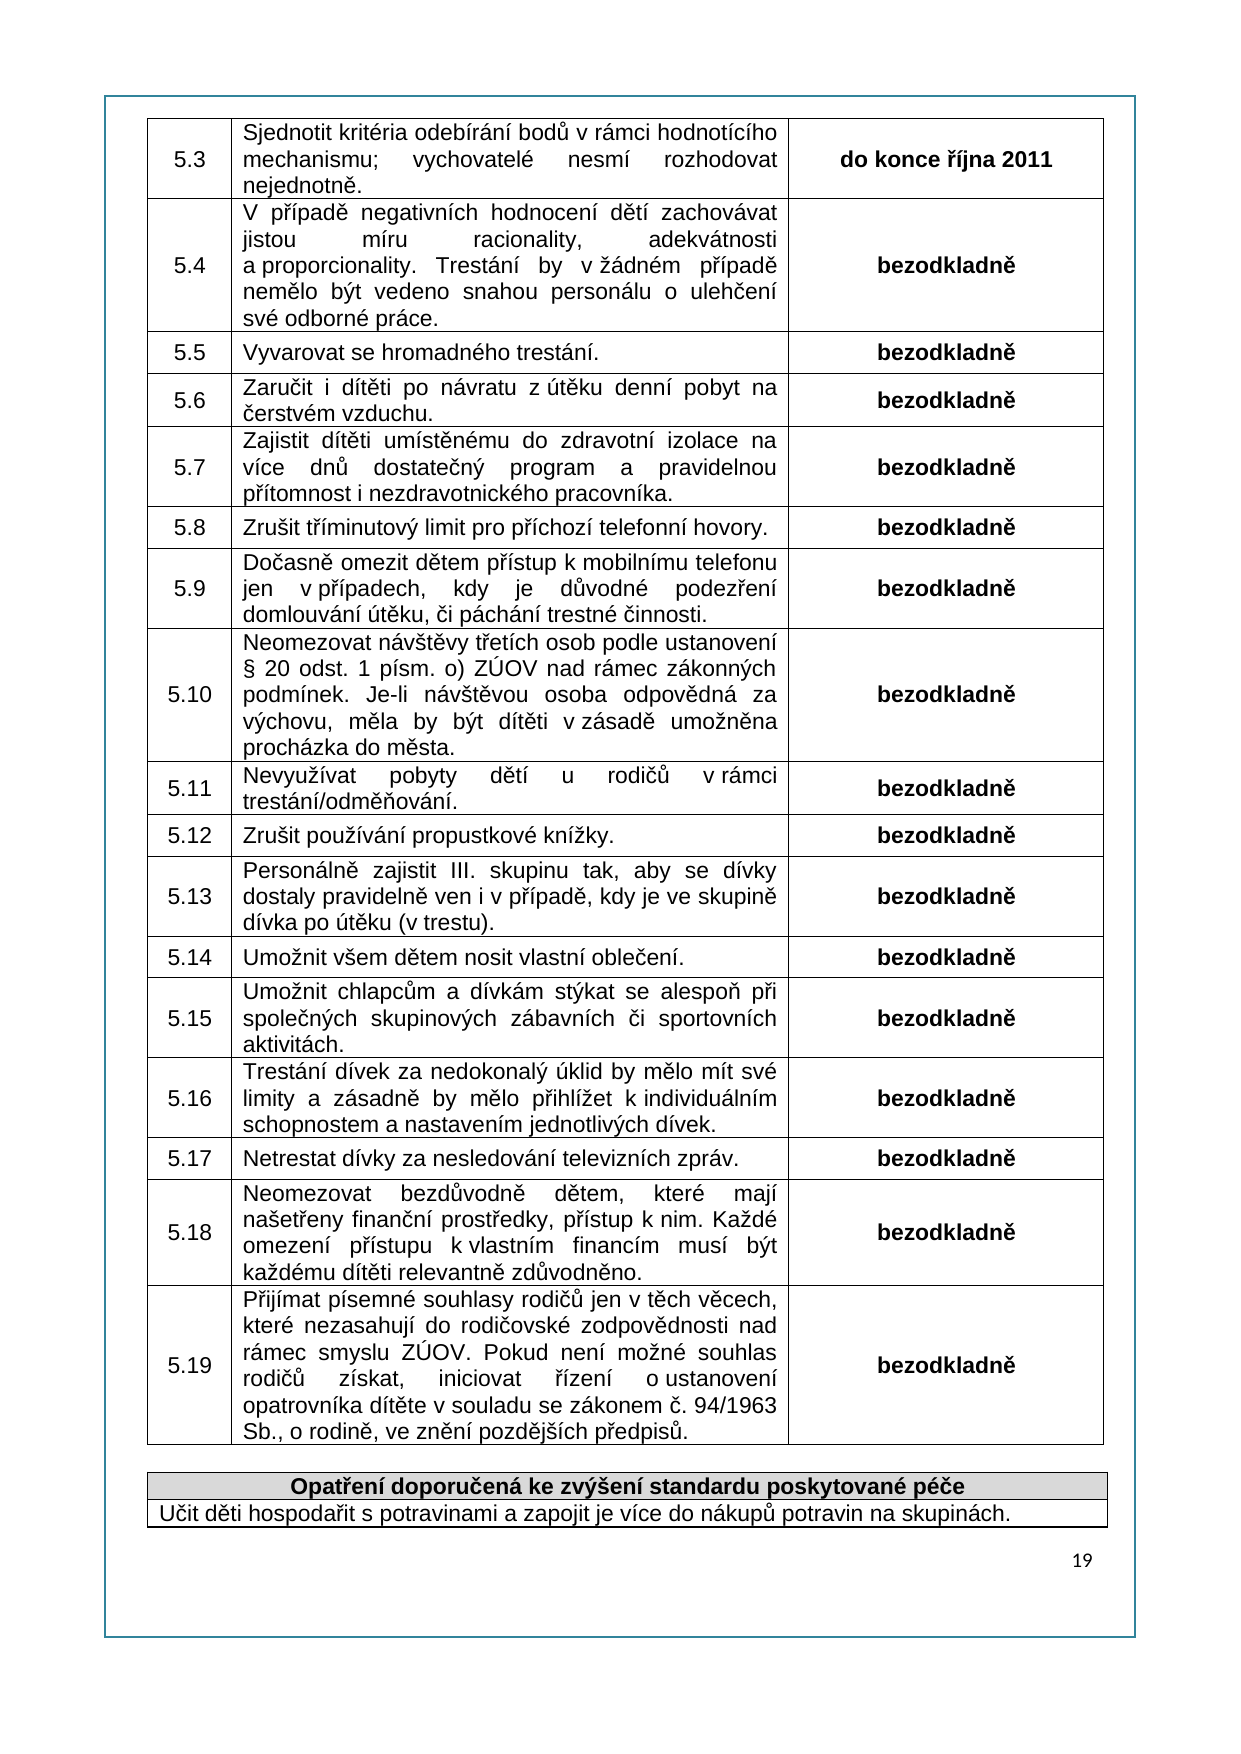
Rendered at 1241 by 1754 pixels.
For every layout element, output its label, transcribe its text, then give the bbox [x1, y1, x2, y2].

table_cell 5.12 [148, 815, 231, 856]
table_cell Nevyužívat pobyty dětí u rodičů v rámci trestání/odměňování. [232, 762, 788, 814]
table_cell Umožnit všem dětem nosit vlastní oblečení. [232, 937, 788, 977]
table_cell 5.14 [148, 937, 231, 977]
table_cell 5.9 [148, 549, 231, 628]
table_cell Sjednotit kritéria odebírání bodů v rámci hodnotícího mechanismu; vychovatelé nesmí rozhodovat nejednotně. [232, 119, 788, 198]
table_cell 5.16 [148, 1058, 231, 1137]
table_header Opatření doporučená ke zvýšení standardu poskytované péče [148, 1473, 1107, 1499]
table_cell Umožnit chlapcům a dívkám stýkat se alespoň při společných skupinových zábavních či sportovních aktivitách. [232, 978, 788, 1057]
table_cell Personálně zajistit III. skupinu tak, aby se dívky dostaly pravidelně ven i v případě, kdy je ve skupině dívka po útěku (v trestu). [232, 857, 788, 936]
table_cell Neomezovat návštěvy třetích osob podle ustanovení § 20 odst. 1 písm. o) ZÚOV nad rámec zákonných podmínek. Je-li návštěvou osoba odpovědná za výchovu, měla by být dítěti v zásadě umožněna procházka do města. [232, 629, 788, 761]
table_cell 5.3 [148, 119, 231, 198]
table_cell 5.6 [148, 374, 231, 426]
table_cell bezodkladně [789, 629, 1103, 761]
table_cell bezodkladně [789, 1286, 1103, 1444]
table_cell bezodkladně [789, 1058, 1103, 1137]
table_cell 5.4 [148, 199, 231, 331]
table_cell 5.5 [148, 332, 231, 372]
table_cell 5.19 [148, 1286, 231, 1444]
table_cell 5.11 [148, 762, 231, 814]
table_cell Vyvarovat se hromadného trestání. [232, 332, 788, 372]
table_cell Dočasně omezit dětem přístup k mobilnímu telefonu jen v případech, kdy je důvodné podezření domlouvání útěku, či páchání trestné činnosti. [232, 549, 788, 628]
table_cell bezodkladně [789, 1180, 1103, 1285]
table_cell 5.18 [148, 1180, 231, 1285]
table_cell Zaručit i dítěti po návratu z útěku denní pobyt na čerstvém vzduchu. [232, 374, 788, 426]
table_cell 5.15 [148, 978, 231, 1057]
table_cell Přijímat písemné souhlasy rodičů jen v těch věcech, které nezasahují do rodičovské zodpovědnosti nad rámec smyslu ZÚOV. Pokud není možné souhlas rodičů získat, iniciovat řízení o ustanovení opatrovníka dítěte v souladu se zákonem č. 94/1963 Sb., o rodině, ve znění pozdějších předpisů. [232, 1286, 788, 1444]
table_cell 5.8 [148, 507, 231, 548]
table_cell bezodkladně [789, 199, 1103, 331]
table_cell bezodkladně [789, 762, 1103, 814]
table_cell bezodkladně [789, 857, 1103, 936]
table_cell bezodkladně [789, 374, 1103, 426]
table_cell Neomezovat bezdůvodně dětem, které mají našetřeny finanční prostředky, přístup k nim. Každé omezení přístupu k vlastním financím musí být každému dítěti relevantně zdůvodněno. [232, 1180, 788, 1285]
table_cell bezodkladně [789, 507, 1103, 548]
table_cell Zrušit tříminutový limit pro příchozí telefonní hovory. [232, 507, 788, 548]
table_cell do konce října 2011 [789, 119, 1103, 198]
table_cell Učit děti hospodařit s potravinami a zapojit je více do nákupů potravin na skupinách. [148, 1500, 1107, 1526]
table_cell bezodkladně [789, 332, 1103, 372]
table_cell Zajistit dítěti umístěnému do zdravotní izolace na více dnů dostatečný program a pravidelnou přítomnost i nezdravotnického pracovníka. [232, 427, 788, 506]
table_cell Netrestat dívky za nesledování televizních zpráv. [232, 1138, 788, 1179]
table_cell bezodkladně [789, 978, 1103, 1057]
table_cell 5.17 [148, 1138, 231, 1179]
table_cell bezodkladně [789, 815, 1103, 856]
table_cell Zrušit používání propustkové knížky. [232, 815, 788, 856]
table_cell V případě negativních hodnocení dětí zachovávat jistou míru racionality, adekvátnosti a proporcionality. Trestání by v žádném případě nemělo být vedeno snahou personálu o ulehčení své odborné práce. [232, 199, 788, 331]
table_cell Trestání dívek za nedokonalý úklid by mělo mít své limity a zásadně by mělo přihlížet k individuálním schopnostem a nastavením jednotlivých dívek. [232, 1058, 788, 1137]
table_cell bezodkladně [789, 427, 1103, 506]
table_cell 5.10 [148, 629, 231, 761]
table_cell bezodkladně [789, 937, 1103, 977]
table_cell bezodkladně [789, 1138, 1103, 1179]
table_cell 5.7 [148, 427, 231, 506]
table_cell 5.13 [148, 857, 231, 936]
table_cell bezodkladně [789, 549, 1103, 628]
